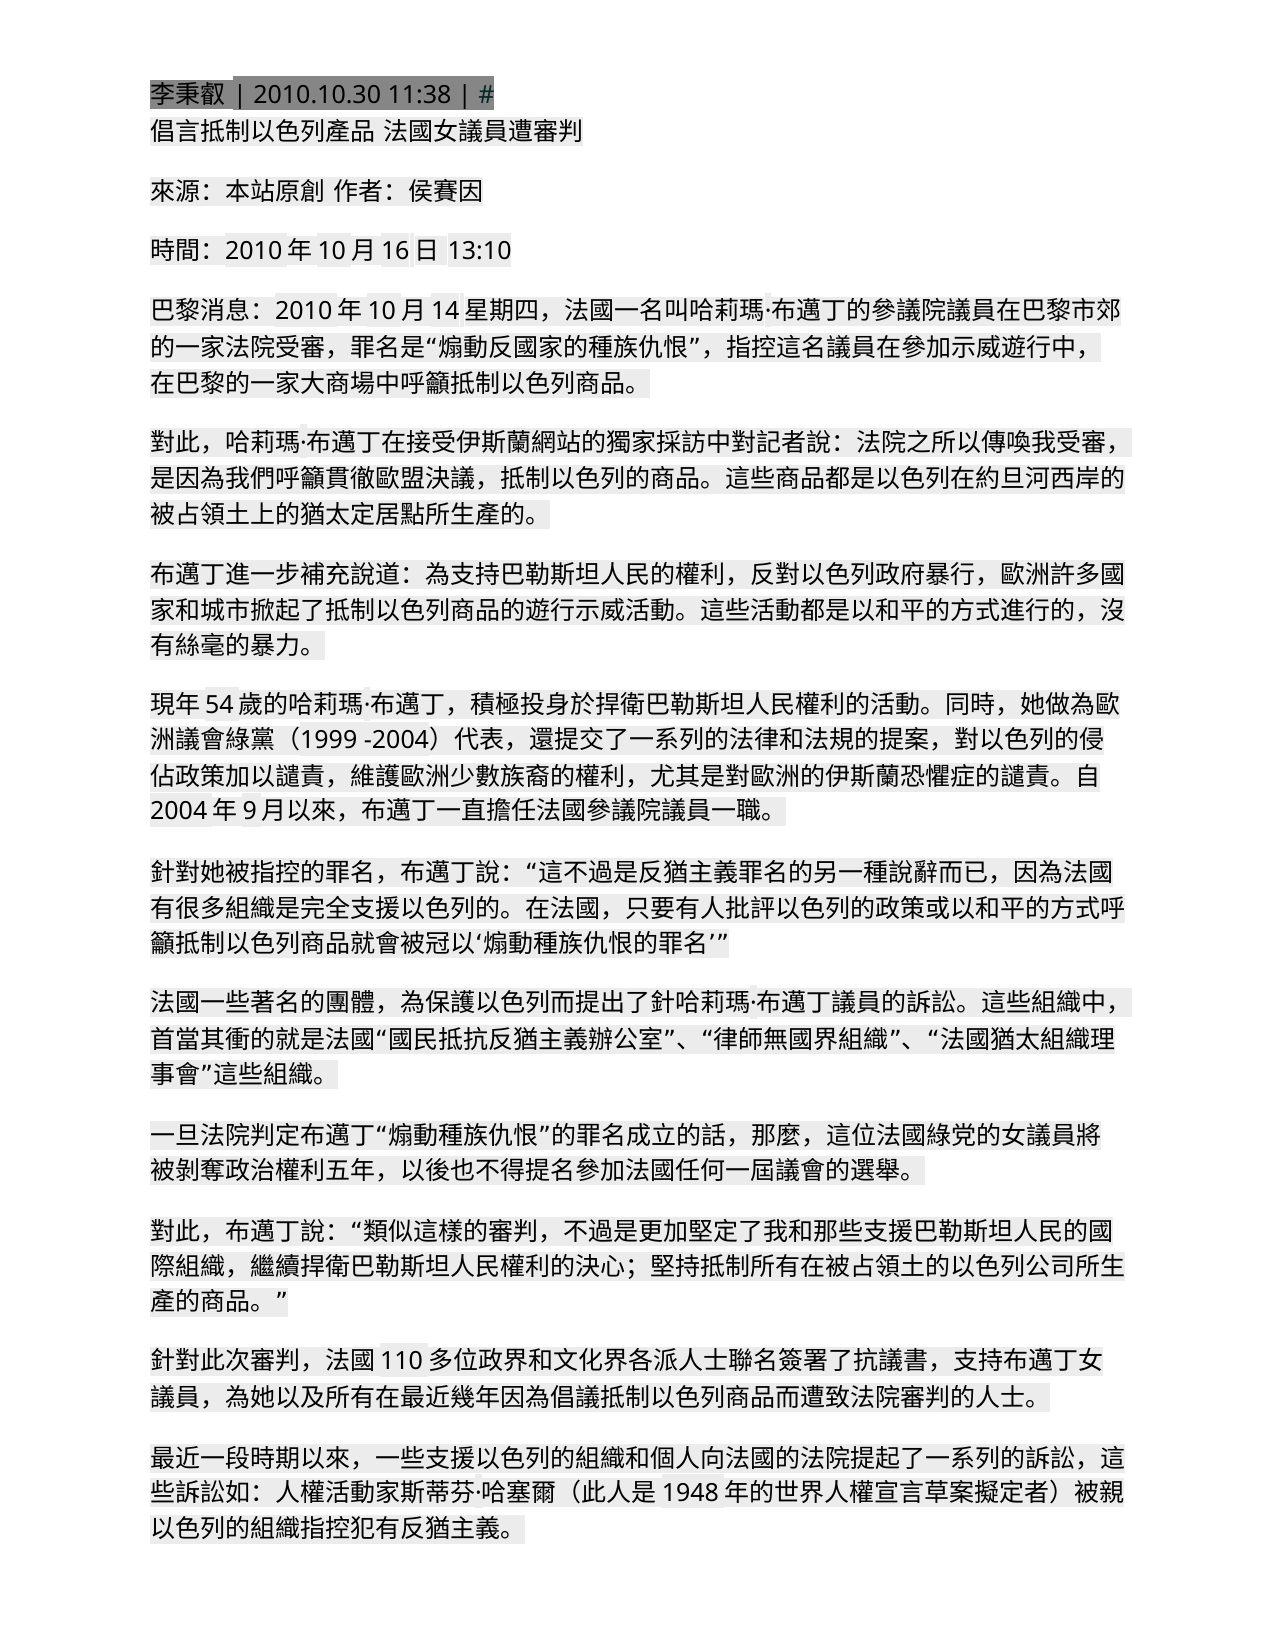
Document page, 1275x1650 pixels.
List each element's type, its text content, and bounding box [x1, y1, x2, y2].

text 法國一些著名的團體，為保護以色列而提出了針哈莉瑪·布邁丁議員的訴訟。這些組織中，首當其衝的就是法國“國民抵抗反猶主義辦公室”、“律師無國界組織”、“法國猶太組織理事會”這些組織。 [150, 983, 1125, 1089]
text 現年54歲的哈莉瑪·布邁丁，積極投身於捍衛巴勒斯坦人民權利的活動。同時，她做為歐洲議會綠黨（1999 -2004）代表，還提交了一系列的法律和法規的提案，對以色列的侵佔政策加以譴責，維護歐洲少數族裔的權利，尤其是對歐洲的伊斯蘭恐懼症的譴責。自2004年9月以來，布邁丁一直擔任法國參議院議員一職。 [150, 685, 1125, 827]
text 布邁丁進一步補充說道：為支持巴勒斯坦人民的權利，反對以色列政府暴行，歐洲許多國家和城市掀起了抵制以色列商品的遊行示威活動。這些活動都是以和平的方式進行的，沒有絲毫的暴力。 [150, 554, 1125, 660]
text 針對此次審判，法國110多位政界和文化界各派人士聯名簽署了抗議書，支持布邁丁女議員，為她以及所有在最近幾年因為倡議抵制以色列商品而遭致法院審判的人士。 [150, 1342, 1125, 1412]
text 時間：2010年10月16日 13:10 [150, 231, 1125, 267]
text 來源：本站原創 作者：侯賽因 [150, 171, 1125, 206]
text 巴黎消息：2010年10月14星期四，法國一名叫哈莉瑪·布邁丁的參議院議員在巴黎市郊的一家法院受審，罪名是“煽動反國家的種族仇恨”，指控這名議員在參加示威遊行中，在巴黎的一家大商場中呼籲抵制以色列商品。 [150, 292, 1125, 398]
text 倡言抵制以色列產品 法國女議員遭審判 [150, 110, 1125, 146]
text 李秉叡 | 2010.10.30 11:38 | # [150, 75, 1125, 110]
text 對此，哈莉瑪·布邁丁在接受伊斯蘭網站的獨家採訪中對記者說：法院之所以傳喚我受審，是因為我們呼籲貫徹歐盟決議，抵制以色列的商品。這些商品都是以色列在約旦河西岸的被占領土上的猶太定居點所生產的。 [150, 423, 1125, 529]
text 最近一段時期以來，一些支援以色列的組織和個人向法國的法院提起了一系列的訴訟，這些訴訟如：人權活動家斯蒂芬·哈塞爾（此人是1948年的世界人權宣言草案擬定者）被親以色列的組織指控犯有反猶主義。 [150, 1437, 1125, 1544]
text 對此，布邁丁說：“類似這樣的審判，不過是更加堅定了我和那些支援巴勒斯坦人民的國際組織，繼續捍衛巴勒斯坦人民權利的決心；堅持抵制所有在被占領土的以色列公司所生產的商品。” [150, 1210, 1125, 1317]
text 針對她被指控的罪名，布邁丁說：“這不過是反猶主義罪名的另一種說辭而已，因為法國有很多組織是完全支援以色列的。在法國，只要有人批評以色列的政策或以和平的方式呼籲抵制以色列商品就會被冠以‘煽動種族仇恨的罪名’” [150, 852, 1125, 958]
text 一旦法院判定布邁丁“煽動種族仇恨”的罪名成立的話，那麼，這位法國綠党的女議員將被剝奪政治權利五年，以後也不得提名參加法國任何一屆議會的選舉。 [150, 1114, 1125, 1185]
